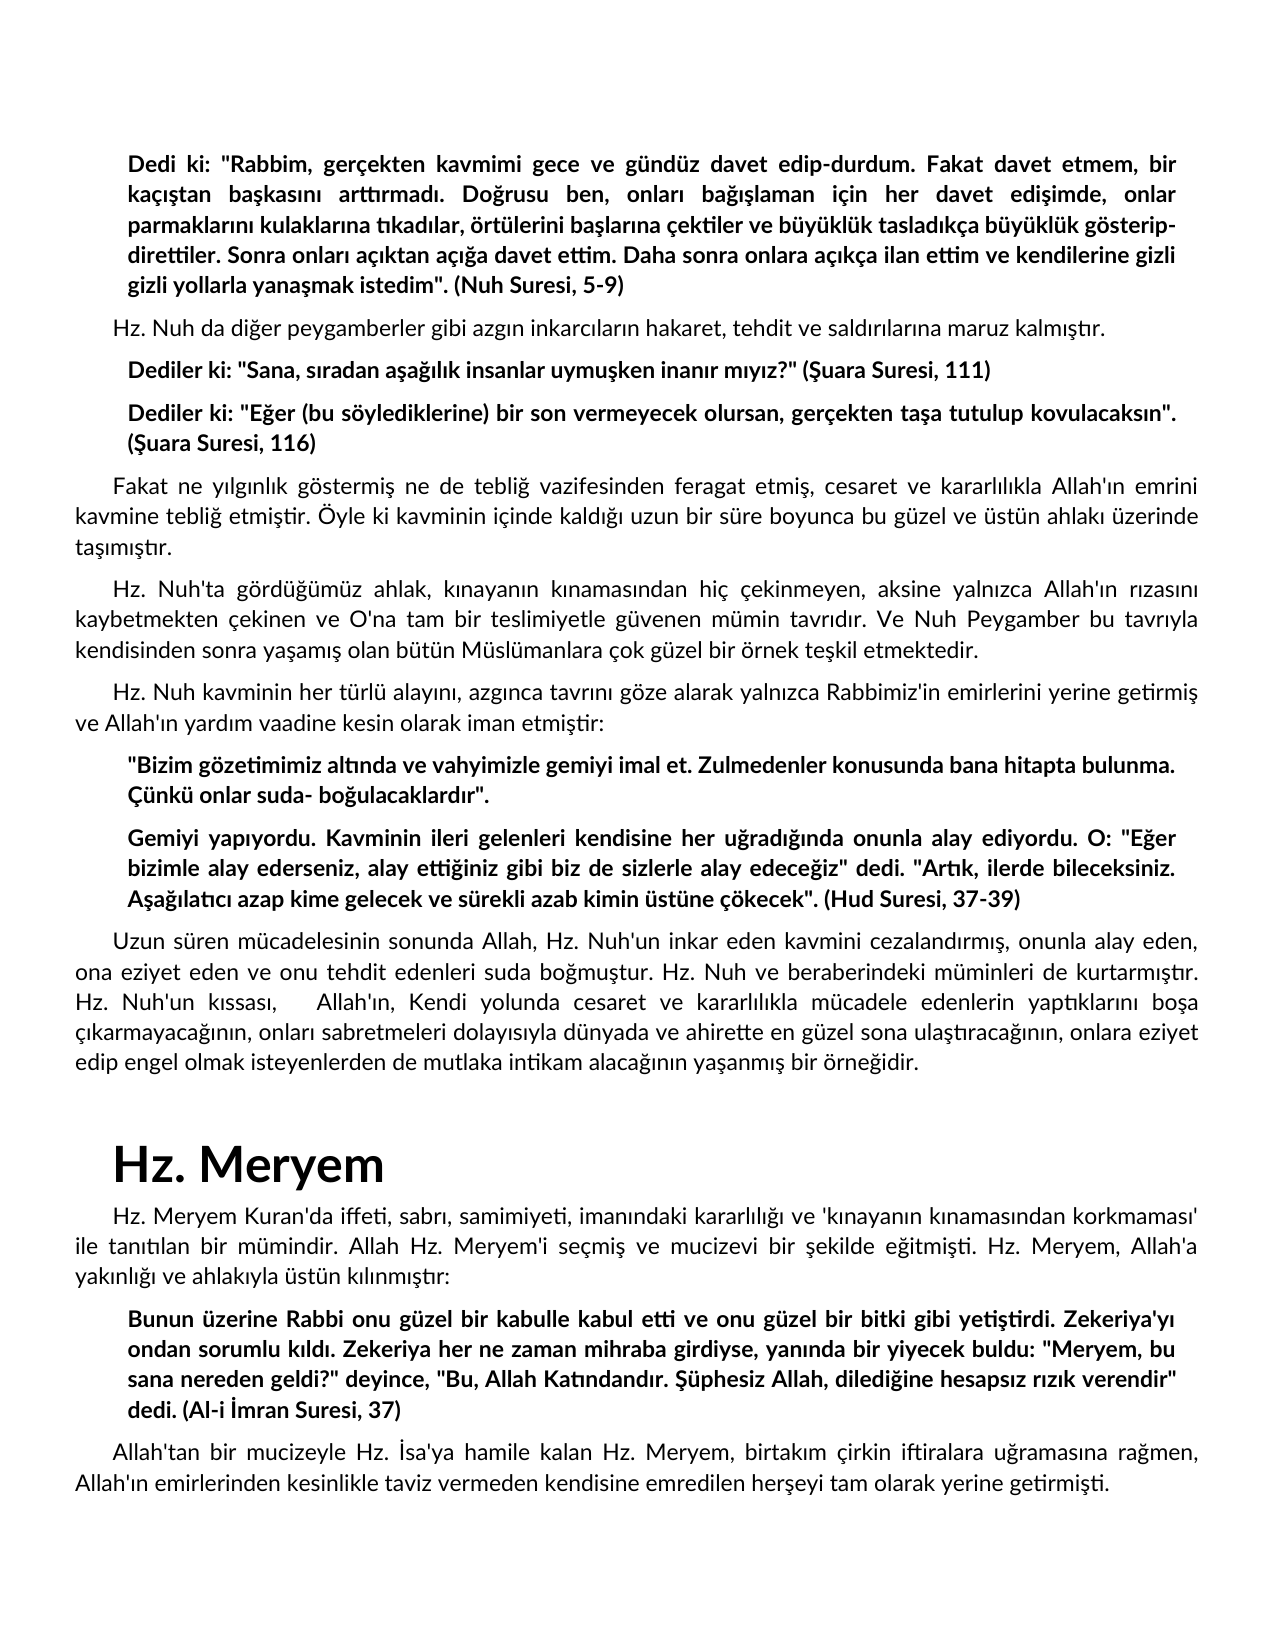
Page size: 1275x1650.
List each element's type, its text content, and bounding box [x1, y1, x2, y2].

text Hz. Nuh da diğer peygamberler gibi azgın inkarcıların hakaret, tehdit ve saldırılarına maruz kalmıştır. [75, 313, 1200, 341]
text Uzun süren mücadelesinin sonunda Allah, Hz. Nuh'un inkar eden kavmini cezalandırmış, onunla alay eden, ona eziyet eden ve onu tehdit edenleri suda boğmuştur. Hz. Nuh ve beraberindeki müminleri de kurtarmıştır. Hz. Nuh'un kıssası, Allah'ın, Kendi yolunda cesaret ve kararlılıkla mücadele edenlerin yaptıklarını boşa çıkarmayacağının, onları sabretmeleri dolayısıyla dünyada ve ahirette en güzel sona ulaştıracağının, onlara eziyet edip engel olmak isteyenlerden de mutlaka intikam alacağının yaşanmış bir örneğidir. [75, 927, 1200, 1075]
text Bunun üzerine Rabbi onu güzel bir kabulle kabul etti ve onu güzel bir bitki gibi yetiştirdi. Zekeriya'yı ondan sorumlu kıldı. Zekeriya her ne zaman mihraba girdiyse, yanında bir yiyecek buldu: "Meryem, bu sana nereden geldi?" deyince, "Bu, Allah Katındandır. Şüphesiz Allah, dilediğine hesapsız rızık verendir" dedi. (Al-i İmran Suresi, 37) [127, 1305, 1177, 1423]
text Hz. Nuh kavminin her türlü alayını, azgınca tavrını göze alarak yalnızca Rabbimiz'in emirlerini yerine getirmiş ve Allah'ın yardım vaadine kesin olarak iman etmiştir: [75, 678, 1200, 736]
text Dediler ki: "Sana, sıradan aşağılık insanlar uymuşken inanır mıyız?" (Şuara Suresi, 111) [127, 356, 1177, 384]
text Dedi ki: "Rabbim, gerçekten kavmimi gece ve gündüz davet edip-durdum. Fakat davet etmem, bir kaçıştan başkasını arttırmadı. Doğrusu ben, onları bağışlaman için her davet edişimde, onlar parmaklarını kulaklarına tıkadılar, örtülerini başlarına çektiler ve büyüklük tasladıkça büyüklük gösterip-direttiler. Sonra onları açıktan açığa davet ettim. Daha sonra onlara açıkça ilan ettim ve kendilerine gizli gizli yollarla yanaşmak istedim". (Nuh Suresi, 5-9) [127, 150, 1177, 298]
text Gemiyi yapıyordu. Kavminin ileri gelenleri kendisine her uğradığında onunla alay ediyordu. O: "Eğer bizimle alay ederseniz, alay ettiğiniz gibi biz de sizlerle alay edeceğiz" dedi. "Artık, ilerde bileceksiniz. Aşağılatıcı azap kime gelecek ve sürekli azab kimin üstüne çökecek". (Hud Suresi, 37-39) [127, 824, 1177, 912]
text Hz. Nuh'ta gördüğümüz ahlak, kınayanın kınamasından hiç çekinmeyen, aksine yalnızca Allah'ın rızasını kaybetmekten çekinen ve O'na tam bir teslimiyetle güvenen mümin tavrıdır. Ve Nuh Peygamber bu tavrıyla kendisinden sonra yaşamış olan bütün Müslümanlara çok güzel bir örnek teşkil etmektedir. [75, 575, 1200, 663]
text Allah'tan bir mucizeyle Hz. İsa'ya hamile kalan Hz. Meryem, birtakım çirkin iftiralara uğramasına rağmen, Allah'ın emirlerinden kesinlikle taviz vermeden kendisine emredilen herşeyi tam olarak yerine getirmişti. [75, 1438, 1200, 1496]
text "Bizim gözetimimiz altında ve vahyimizle gemiyi imal et. Zulmedenler konusunda bana hitapta bulunma. Çünkü onlar suda- boğulacaklardır". [127, 751, 1177, 809]
text Hz. Meryem Kuran'da iffeti, sabrı, samimiyeti, imanındaki kararlılığı ve 'kınayanın kınamasından korkmaması' ile tanıtılan bir mümindir. Allah Hz. Meryem'i seçmiş ve mucizevi bir şekilde eğitmişti. Hz. Meryem, Allah'a yakınlığı ve ahlakıyla üstün kılınmıştır: [75, 1202, 1200, 1289]
text Dediler ki: "Eğer (bu söylediklerine) bir son vermeyecek olursan, gerçekten taşa tutulup kovulacaksın". (Şuara Suresi, 116) [127, 399, 1177, 457]
text Fakat ne yılgınlık göstermiş ne de tebliğ vazifesinden feragat etmiş, cesaret ve kararlılıkla Allah'ın emrini kavmine tebliğ etmiştir. Öyle ki kavminin içinde kaldığı uzun bir süre boyunca bu güzel ve üstün ahlakı üzerinde taşımıştır. [75, 472, 1200, 560]
subtitle Hz. Meryem [112, 1133, 1200, 1193]
